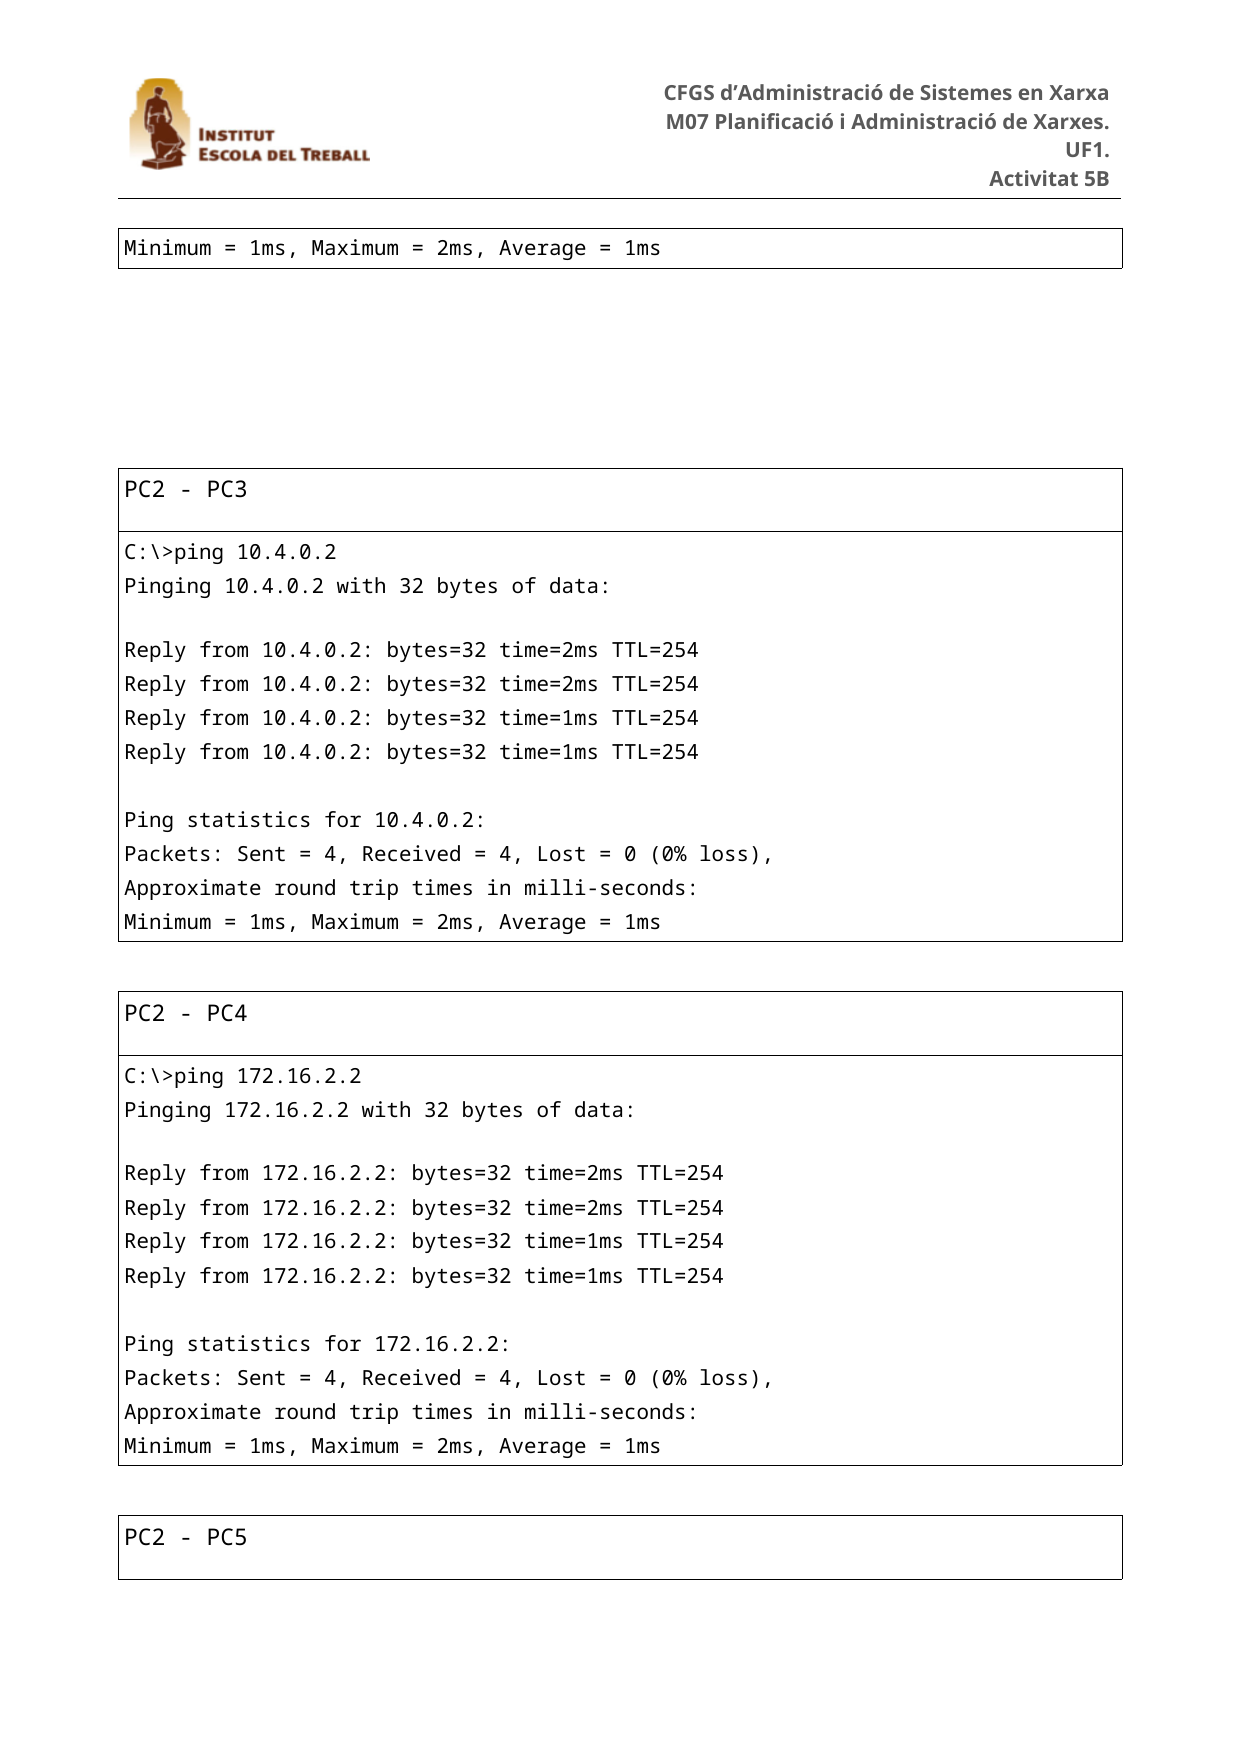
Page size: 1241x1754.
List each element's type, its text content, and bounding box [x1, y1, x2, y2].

table_cell C:\>ping 172.16.2.2 Pinging 172.16.2.2 with 32 bytes of data: Reply from 172.16.2.2: bytes=32 time=2ms TTL=254 Reply from 172.16.2.2: bytes=32 time=2ms TTL=254 Reply from 172.16.2.2: bytes=32 time=1ms TTL=254 Reply from 172.16.2.2: bytes=32 time=1ms TTL=254 Ping statistics for 172.16.2.2: Packets: Sent = 4, Received = 4, Lost = 0 (0% loss), Approximate round trip times in milli-seconds: Minimum = 1ms, Maximum = 2ms, Average = 1ms [119, 1056, 1122, 1465]
table_header PC2 - PC5 [119, 1516, 1122, 1579]
table_header PC2 - PC3 [119, 469, 1122, 531]
table_cell Minimum = 1ms, Maximum = 2ms, Average = 1ms [119, 229, 1122, 267]
table_header PC2 - PC4 [119, 992, 1122, 1055]
picture [129, 78, 370, 170]
table_cell C:\>ping 10.4.0.2 Pinging 10.4.0.2 with 32 bytes of data: Reply from 10.4.0.2: bytes=32 time=2ms TTL=254 Reply from 10.4.0.2: bytes=32 time=2ms TTL=254 Reply from 10.4.0.2: bytes=32 time=1ms TTL=254 Reply from 10.4.0.2: bytes=32 time=1ms TTL=254 Ping statistics for 10.4.0.2: Packets: Sent = 4, Received = 4, Lost = 0 (0% loss), Approximate round trip times in milli-seconds: Minimum = 1ms, Maximum = 2ms, Average = 1ms [119, 532, 1122, 941]
